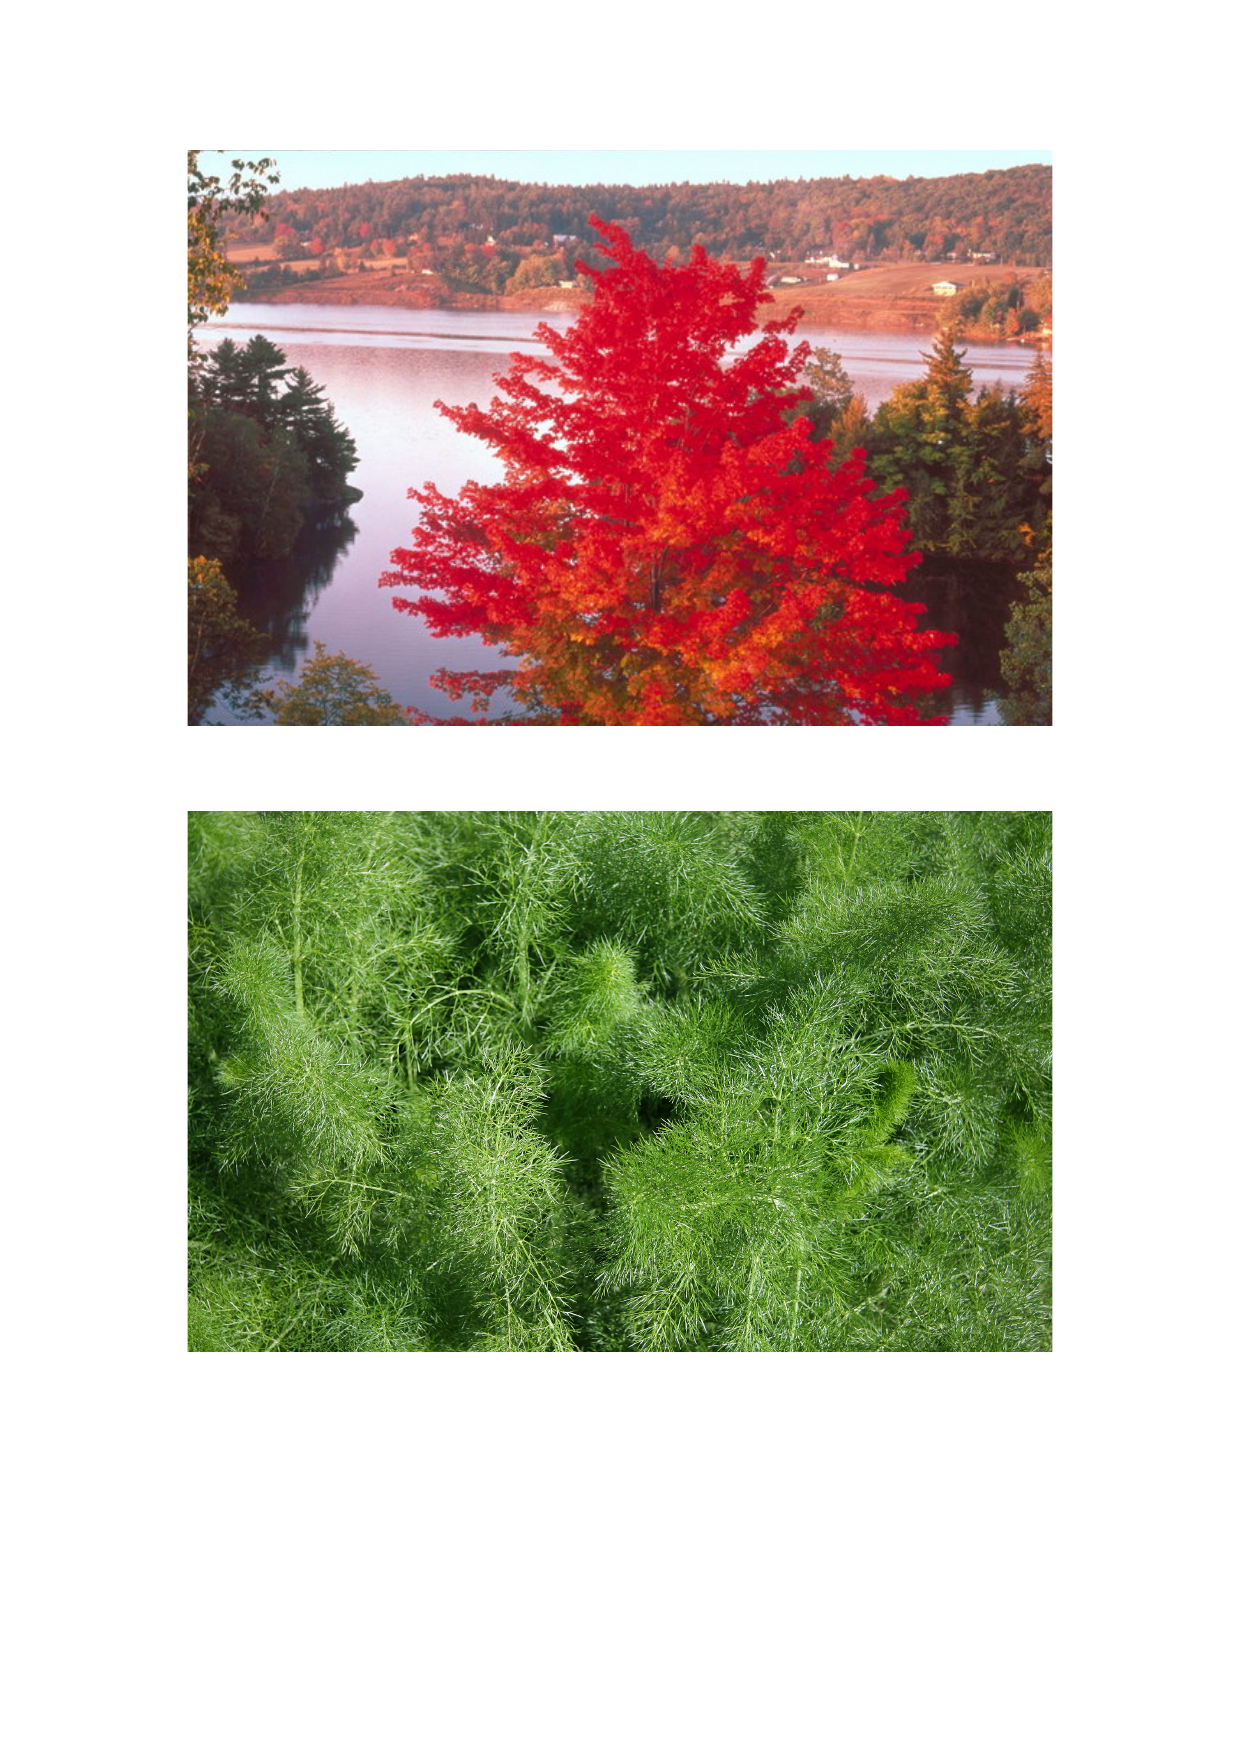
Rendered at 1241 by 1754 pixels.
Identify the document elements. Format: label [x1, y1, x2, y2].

picture [187, 150, 1053, 726]
picture [187, 811, 1053, 1352]
